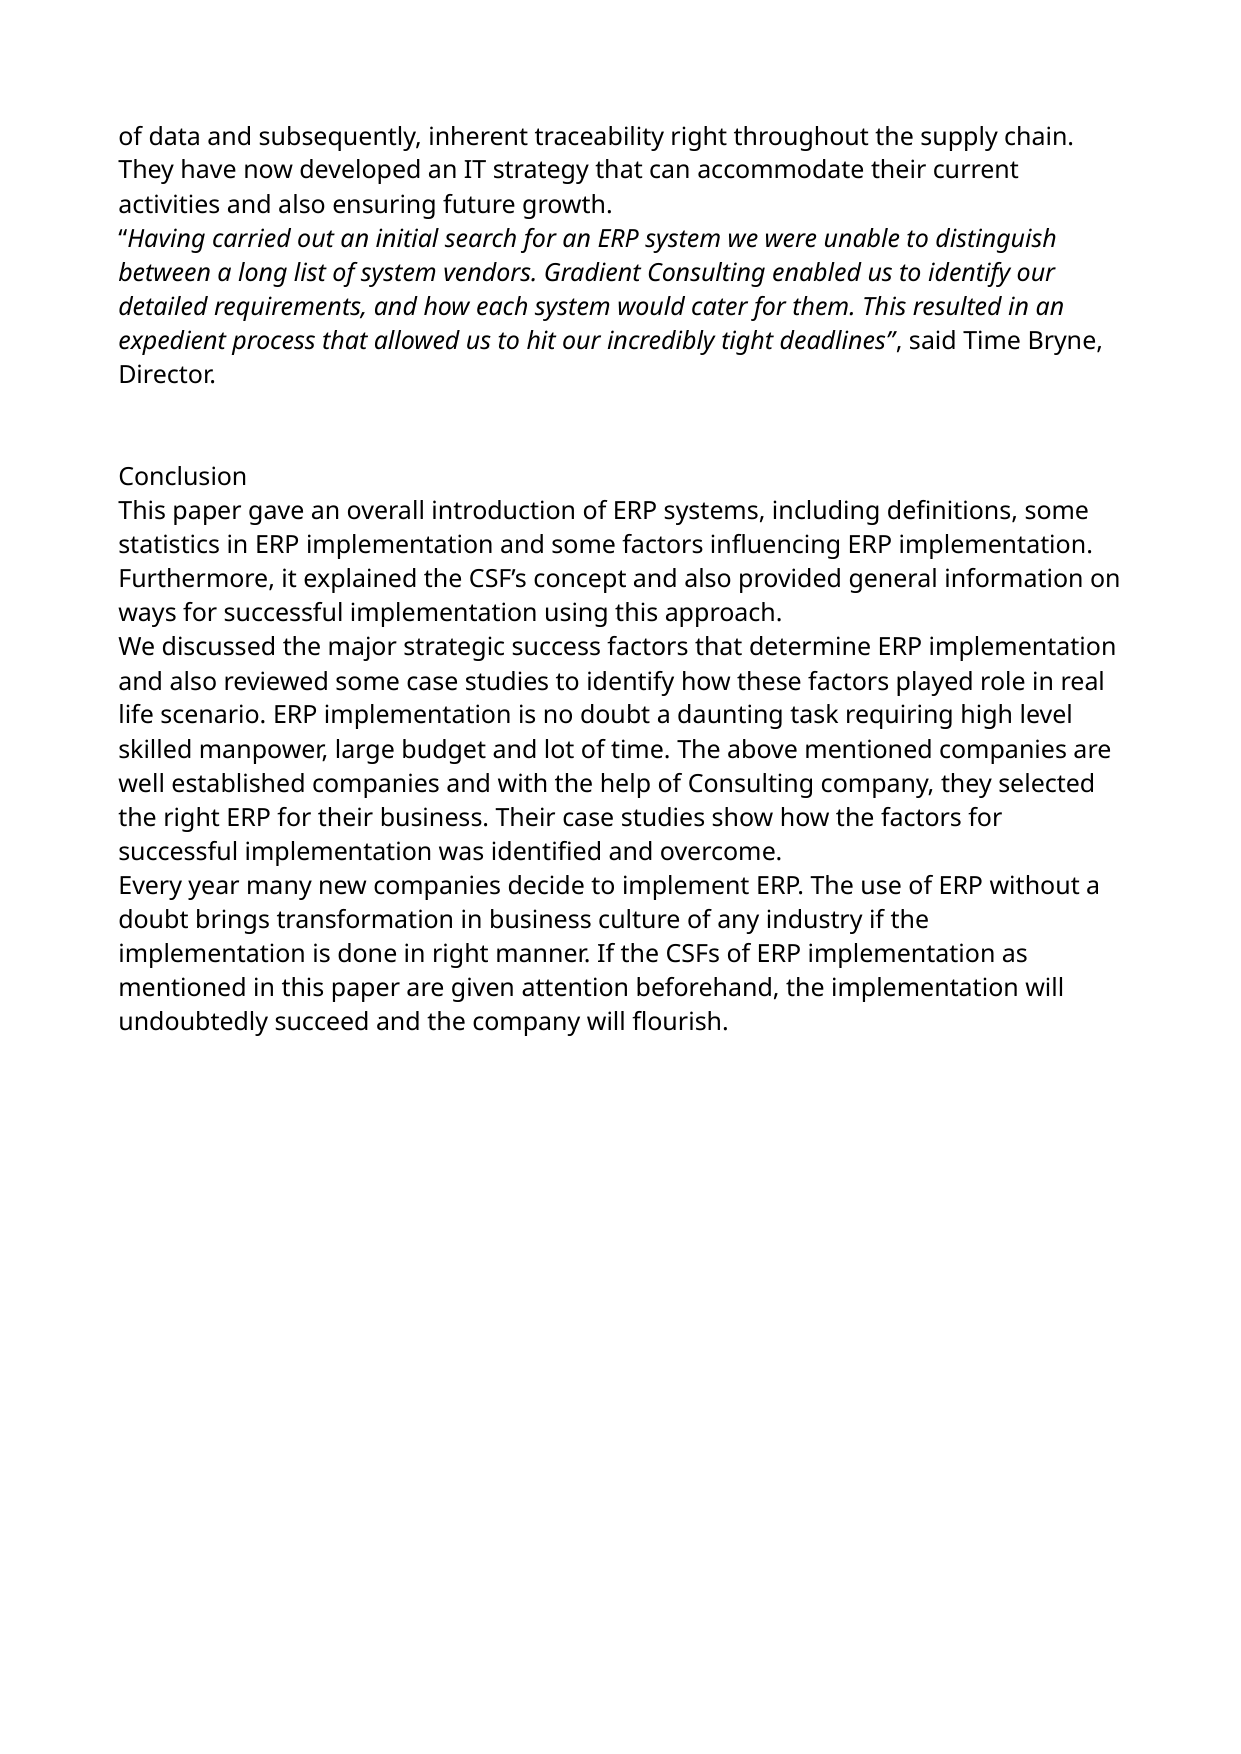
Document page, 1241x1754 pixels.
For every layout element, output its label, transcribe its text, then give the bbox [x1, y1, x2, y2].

text “Having carried out an initial search for an ERP system we were unable to distinguish between a long list of system vendors. Gradient Consulting enabled us to identify our detailed requirements, and how each system would cater for them. This resulted in an expedient process that allowed us to hit our incredibly tight deadlines”, said Time Bryne, Director. [118, 220, 1122, 391]
text of data and subsequently, inherent traceability right throughout the supply chain. They have now developed an IT strategy that can accommodate their current activities and also ensuring future growth. [118, 118, 1122, 220]
text Conclusion [118, 459, 1122, 493]
text Every year many new companies decide to implement ERP. The use of ERP without a doubt brings transformation in business culture of any industry if the implementation is done in right manner. If the CSFs of ERP implementation as mentioned in this paper are given attention beforehand, the implementation will undoubtedly succeed and the company will flourish. [118, 867, 1122, 1038]
text This paper gave an overall introduction of ERP systems, including definitions, some statistics in ERP implementation and some factors influencing ERP implementation. Furthermore, it explained the CSF’s concept and also provided general information on ways for successful implementation using this approach. [118, 493, 1122, 629]
text We discussed the major strategic success factors that determine ERP implementation and also reviewed some case studies to identify how these factors played role in real life scenario. ERP implementation is no doubt a daunting task requiring high level skilled manpower, large budget and lot of time. The above mentioned companies are well established companies and with the help of Consulting company, they selected the right ERP for their business. Their case studies show how the factors for successful implementation was identified and overcome. [118, 629, 1122, 867]
